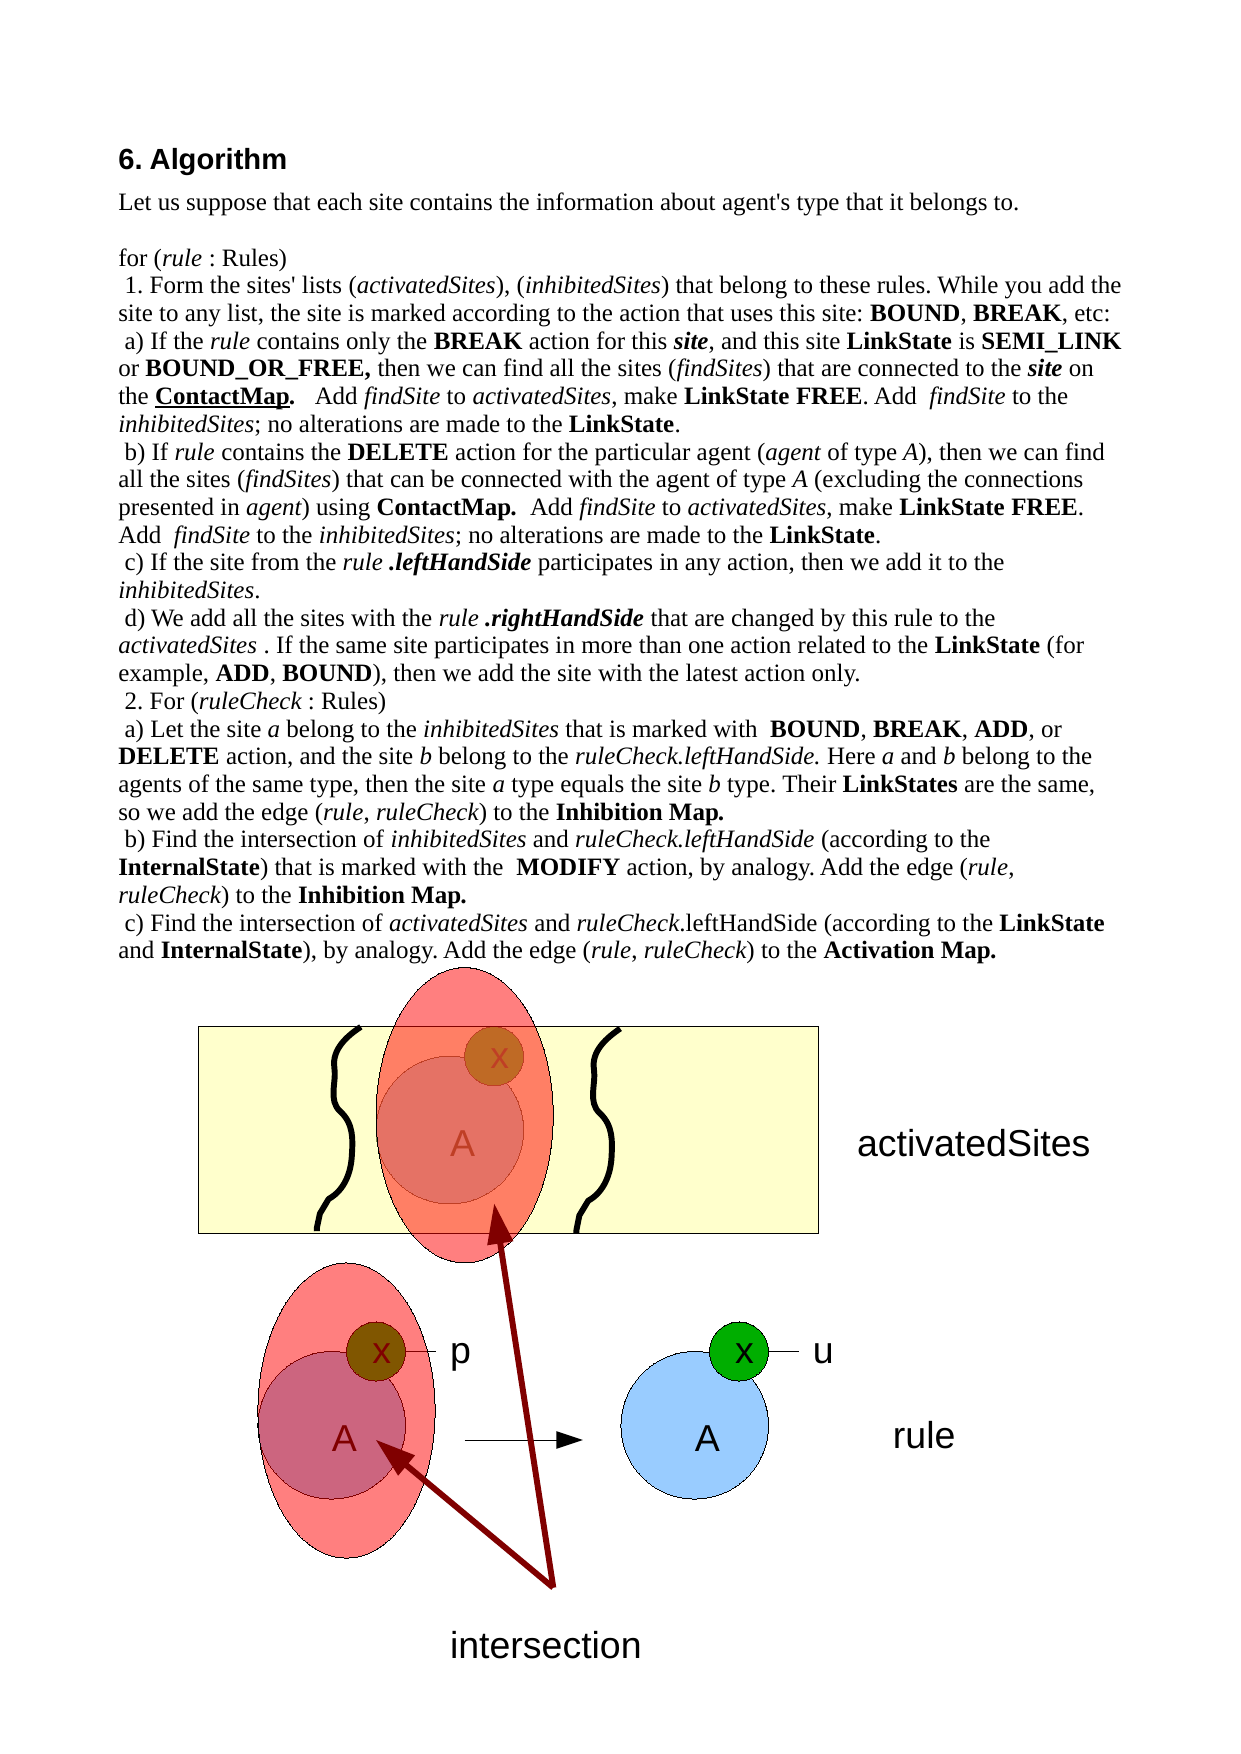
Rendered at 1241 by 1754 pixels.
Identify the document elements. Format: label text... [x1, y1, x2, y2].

text Let us suppose that each site contains the information about agent's type that it belongs to. [118, 188, 1122, 216]
list Let the site a belong to the inhibitedSites that is marked with BOUND, BREAK, ADD, or DELETE action, and the site b belong to the ruleCheck.leftHandSide. Here a and b belong to the agents of the same type, then the site a type equals the site b type. Their LinkStates are the same, so we add the edge (rule, ruleCheck) to the Inhibition Map. [118, 715, 1122, 826]
list Form the sites' lists (activatedSites), (inhibitedSites) that belong to these rules. While you add the site to any list, the site is marked according to the action that uses this site: BOUND, BREAK, etc: [118, 271, 1122, 327]
text for (rule : Rules) [118, 244, 1122, 271]
list For (ruleCheck : Rules) [118, 687, 1122, 715]
list If the site from the rule .leftHandSide participates in any action, then we add it to the inhibitedSites. [118, 548, 1122, 604]
list If rule contains the DELETE action for the particular agent (agent of type A), then we can find all the sites (findSites) that can be connected with the agent of type A (excluding the connections presented in agent) using ContactMap. Add findSite to activatedSites, make LinkState FREE. Add findSite to the inhibitedSites; no alterations are made to the LinkState. [118, 438, 1122, 548]
list Find the intersection of inhibitedSites and ruleCheck.leftHandSide (according to the InternalState) that is marked with the MODIFY action, by analogy. Add the edge (rule, ruleCheck) to the Inhibition Map. [118, 826, 1122, 909]
list If the rule contains only the BREAK action for this site, and this site LinkState is SEMI_LINK or BOUND_OR_FREE, then we can find all the sites (findSites) that are connected to the site on the ContactMap. Add findSite to activatedSites, make LinkState FREE. Add findSite to the inhibitedSites; no alterations are made to the LinkState. [118, 327, 1122, 438]
list Find the intersection of activatedSites and ruleCheck.leftHandSide (according to the LinkState and InternalState), by analogy. Add the edge (rule, ruleCheck) to the Activation Map. [118, 909, 1122, 964]
subtitle Algorithm [118, 143, 1122, 176]
list We add all the sites with the rule .rightHandSide that are changed by this rule to the activatedSites . If the same site participates in more than one action related to the LinkState (for example, ADD, BOUND), then we add the site with the latest action only. [118, 604, 1122, 687]
